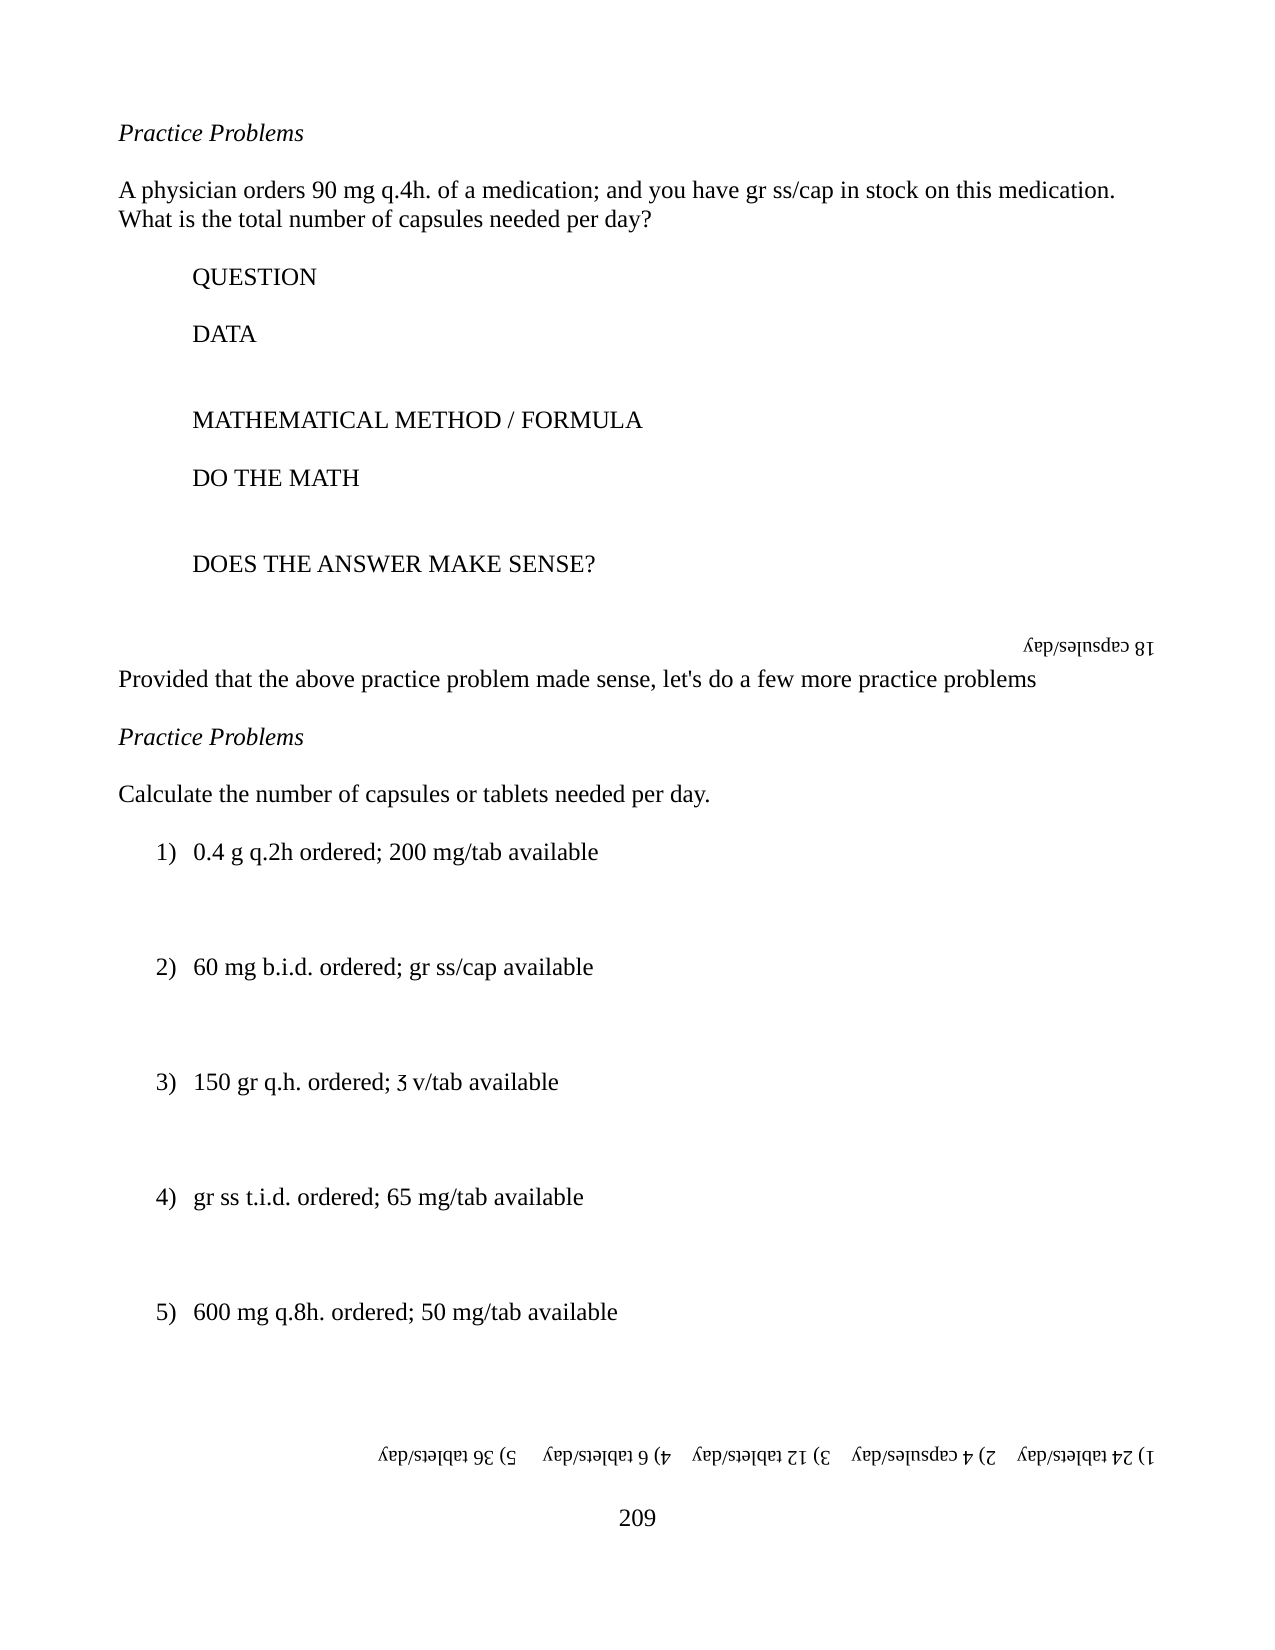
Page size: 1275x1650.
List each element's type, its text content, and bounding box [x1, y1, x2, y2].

text DOES THE ANSWER MAKE SENSE? [192, 549, 1157, 578]
text MATHEMATICAL METHOD / FORMULA [192, 406, 1157, 434]
list 600 mg q.8h. ordered; 50 mg/tab available [156, 1297, 1157, 1326]
list gr ss t.i.d. ordered; 65 mg/tab available [156, 1182, 1157, 1211]
text DO THE MATH [192, 463, 1157, 492]
text Practice Problems [118, 722, 1157, 751]
text Practice Problems [118, 118, 1157, 147]
text DATA [192, 319, 1157, 348]
text Calculate the number of capsules or tablets needed per day. [118, 779, 1157, 808]
list 150 gr q.h. ordered; v/tab available [156, 1067, 1157, 1096]
list 60 mg b.i.d. ordered; gr ss/cap available [156, 952, 1157, 981]
list 0.4 g q.2h ordered; 200 mg/tab available [156, 837, 1157, 866]
text A physician orders 90 mg q.4h. of a medication; and you have gr ss/cap in stock on this medication. What is the total number of capsules needed per day? [118, 176, 1157, 233]
picture [397, 1075, 407, 1091]
text QUESTION [192, 262, 1157, 291]
text Provided that the above practice problem made sense, let's do a few more practice problems [118, 664, 1157, 693]
